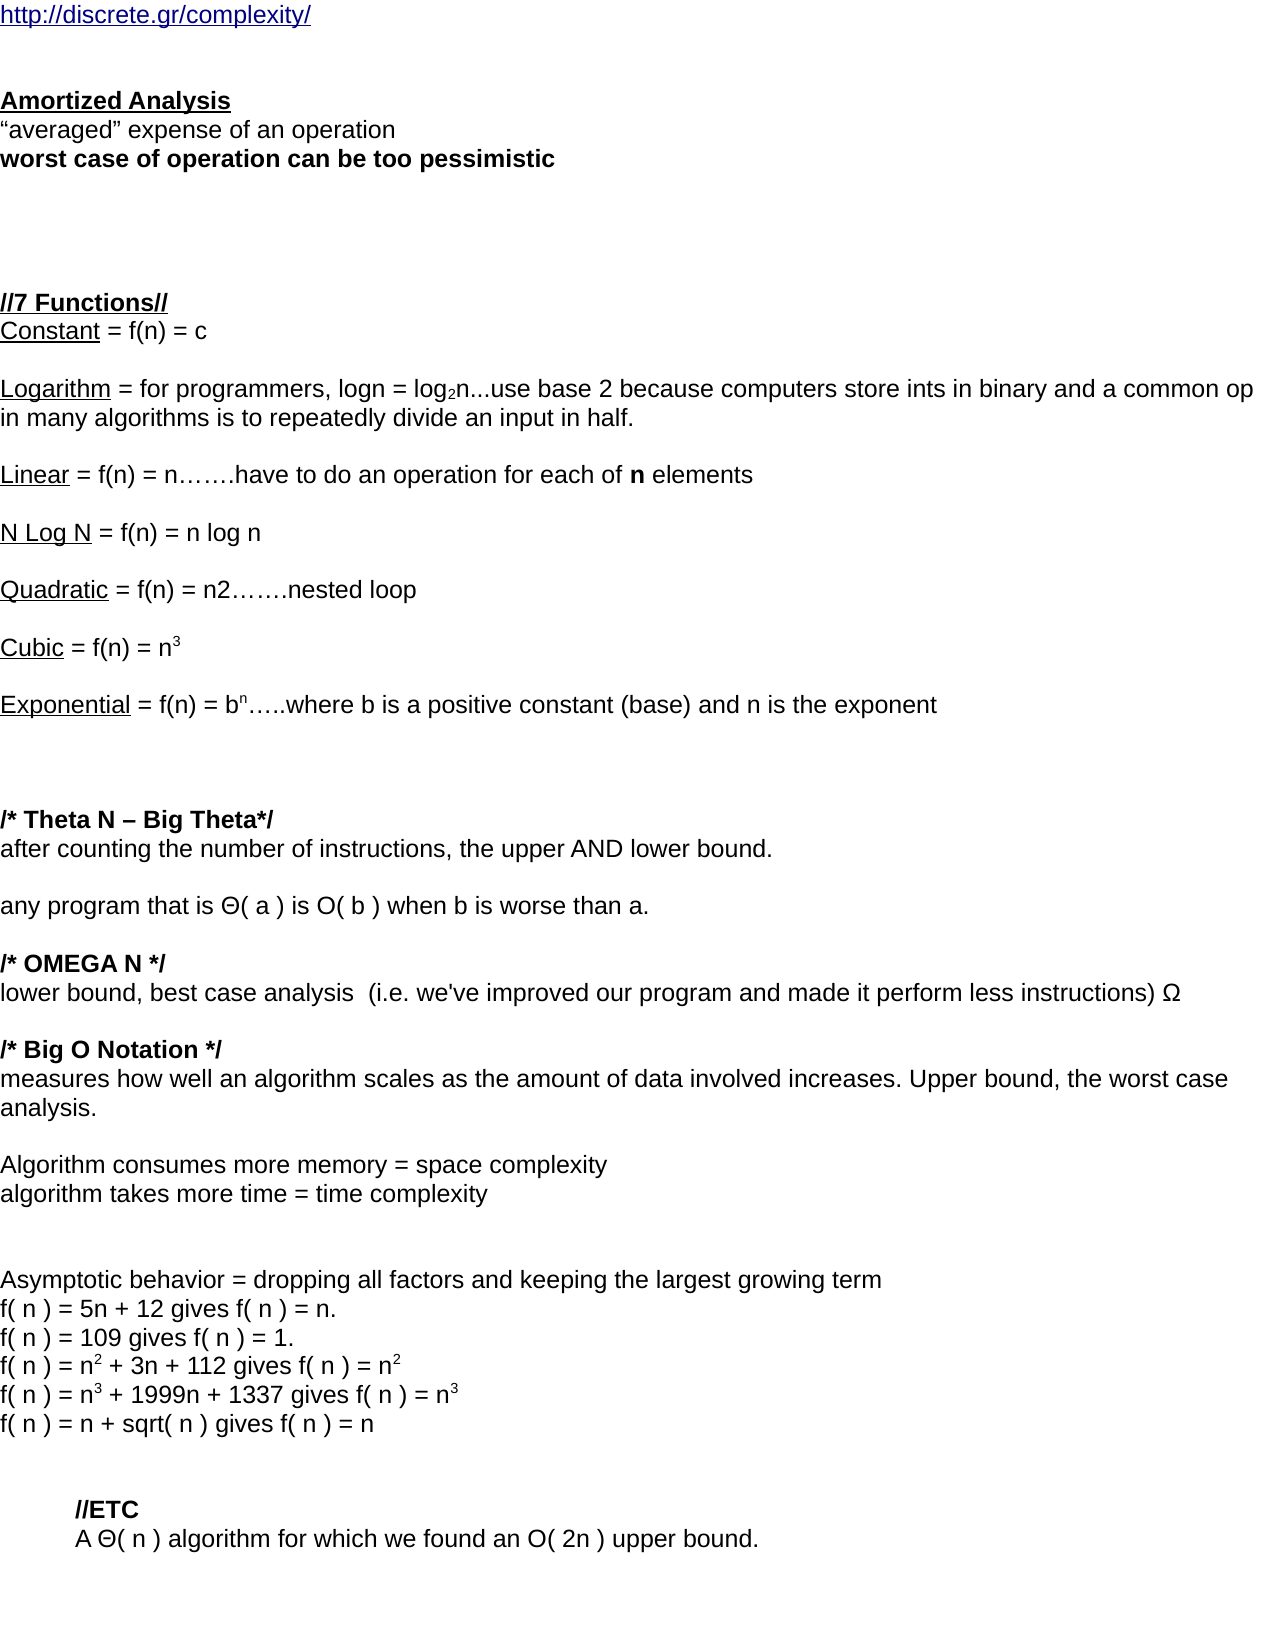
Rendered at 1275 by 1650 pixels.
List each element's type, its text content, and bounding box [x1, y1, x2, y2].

text any program that is Θ( a ) is O( b ) when b is worse than a. [0, 891, 1275, 920]
text f( n ) = n + sqrt( n ) gives f( n ) = n [0, 1409, 1275, 1437]
text f( n ) = n3 + 1999n + 1337 gives f( n ) = n3 [0, 1380, 1275, 1409]
text Constant = f(n) = c [0, 316, 1275, 345]
text //7 Functions// [0, 287, 1275, 316]
text after counting the number of instructions, the upper AND lower bound. [0, 834, 1275, 862]
text Logarithm = for programmers, logn = log2n...use base 2 because computers store ints in binary and a common op in many algorithms is to repeatedly divide an input in half. [0, 374, 1275, 431]
text /* Theta N – Big Theta*/ [0, 805, 1275, 834]
text Asymptotic behavior = dropping all factors and keeping the largest growing term [0, 1265, 1275, 1294]
text f( n ) = 109 gives f( n ) = 1. [0, 1322, 1275, 1351]
text //ETC [0, 1495, 1275, 1524]
text Algorithm consumes more memory = space complexity [0, 1150, 1275, 1179]
text Amortized Analysis [0, 86, 1275, 115]
text lower bound, best case analysis (i.e. we've improved our program and made it perform less instructions) Ω [0, 977, 1275, 1006]
text http://discrete.gr/complexity/ [0, 0, 1275, 29]
text /* OMEGA N */ [0, 949, 1275, 977]
text f( n ) = 5n + 12 gives f( n ) = n. [0, 1294, 1275, 1322]
text Linear = f(n) = n…….have to do an operation for each of n elements [0, 460, 1275, 489]
text worst case of operation can be too pessimistic [0, 144, 1275, 172]
text measures how well an algorithm scales as the amount of data involved increases. Upper bound, the worst case analysis. [0, 1064, 1275, 1121]
text A Θ( n ) algorithm for which we found an O( 2n ) upper bound. [0, 1524, 1275, 1552]
text “averaged” expense of an operation [0, 115, 1275, 144]
text Cubic = f(n) = n3 [0, 632, 1275, 661]
text N Log N = f(n) = n log n [0, 517, 1275, 546]
text Quadratic = f(n) = n2…….nested loop [0, 575, 1275, 604]
text f( n ) = n2 + 3n + 112 gives f( n ) = n2 [0, 1351, 1275, 1380]
text algorithm takes more time = time complexity [0, 1179, 1275, 1207]
text /* Big O Notation */ [0, 1035, 1275, 1064]
text Exponential = f(n) = bn…..where b is a positive constant (base) and n is the exponent [0, 690, 1275, 719]
